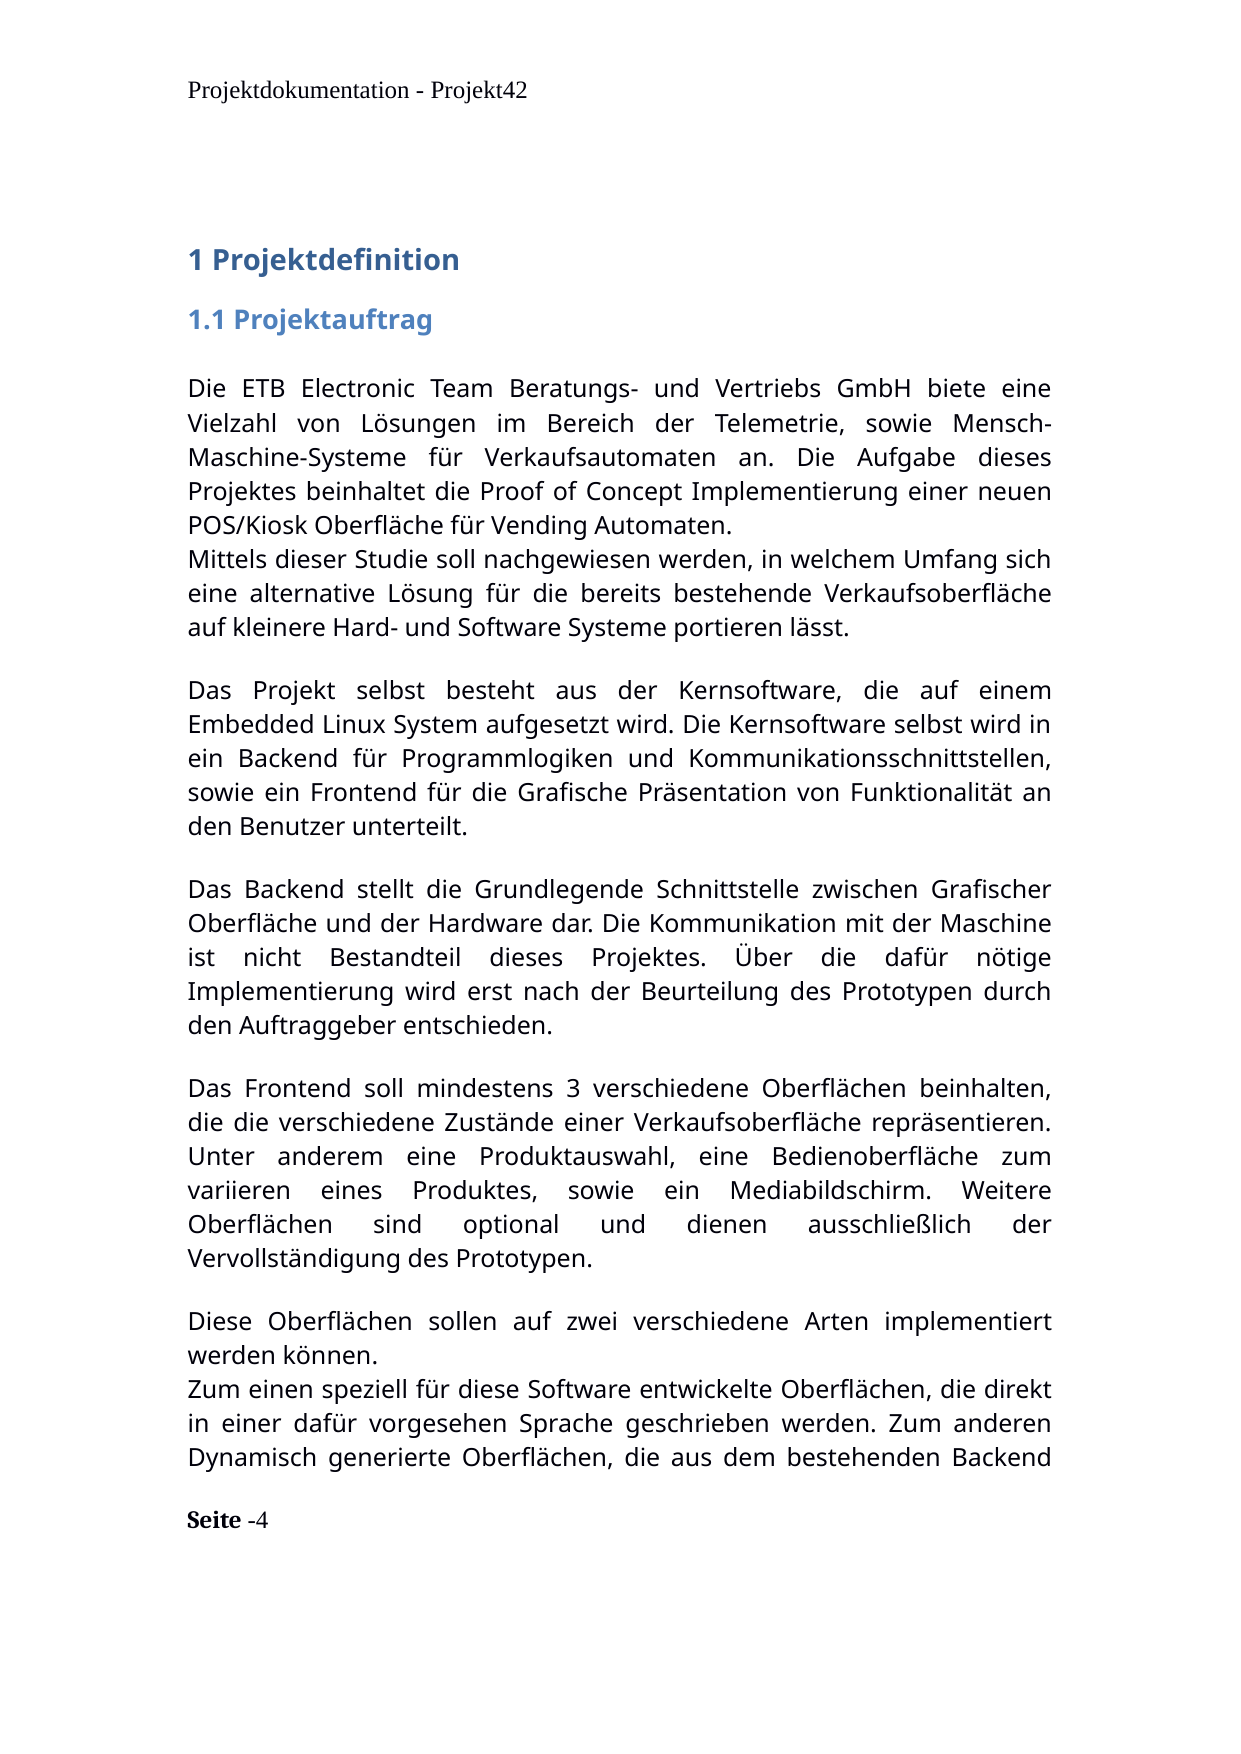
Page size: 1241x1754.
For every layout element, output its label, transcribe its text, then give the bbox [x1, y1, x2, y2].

text Diese Oberflächen sollen auf zwei verschiedene Arten implementiert werden können. [187, 1304, 1053, 1372]
text Zum einen speziell für diese Software entwickelte Oberflächen, die direkt in einer dafür vorgesehen Sprache geschrieben werden. Zum anderen Dynamisch generierte Oberflächen, die aus dem bestehenden Backend [187, 1372, 1053, 1474]
text Das Backend stellt die Grundlegende Schnittstelle zwischen Grafischer Oberfläche und der Hardware dar. Die Kommunikation mit der Maschine ist nicht Bestandteil dieses Projektes. Über die dafür nötige Implementierung wird erst nach der Beurteilung des Prototypen durch den Auftraggeber entschieden. [187, 871, 1053, 1042]
text Das Projekt selbst besteht aus der Kernsoftware, die auf einem Embedded Linux System aufgesetzt wird. Die Kernsoftware selbst wird in ein Backend für Programmlogiken und Kommunikationsschnittstellen, sowie ein Frontend für die Grafische Präsentation von Funktionalität an den Benutzer unterteilt. [187, 672, 1053, 843]
subtitle 1 Projektdefinition [187, 240, 1053, 279]
text Mittels dieser Studie soll nachgewiesen werden, in welchem Umfang sich eine alternative Lösung für die bereits bestehende Verkaufsoberfläche auf kleinere Hard- und Software Systeme portieren lässt. [187, 541, 1053, 644]
text Die ETB Electronic Team Beratungs- und Vertriebs GmbH biete eine Vielzahl von Lösungen im Bereich der Telemetrie, sowie Mensch-Maschine-Systeme für Verkaufsautomaten an. Die Aufgabe dieses Projektes beinhaltet die Proof of Concept Implementierung einer neuen POS/Kiosk Oberfläche für Vending Automaten. [187, 371, 1053, 541]
text Das Frontend soll mindestens 3 verschiedene Oberflächen beinhalten, die die verschiedene Zustände einer Verkaufsoberfläche repräsentieren. Unter anderem eine Produktauswahl, eine Bedienoberfläche zum variieren eines Produktes, sowie ein Mediabildschirm. Weitere Oberflächen sind optional und dienen ausschließlich der Vervollständigung des Prototypen. [187, 1071, 1053, 1275]
subtitle 1.1 Projektauftrag [187, 300, 1053, 337]
